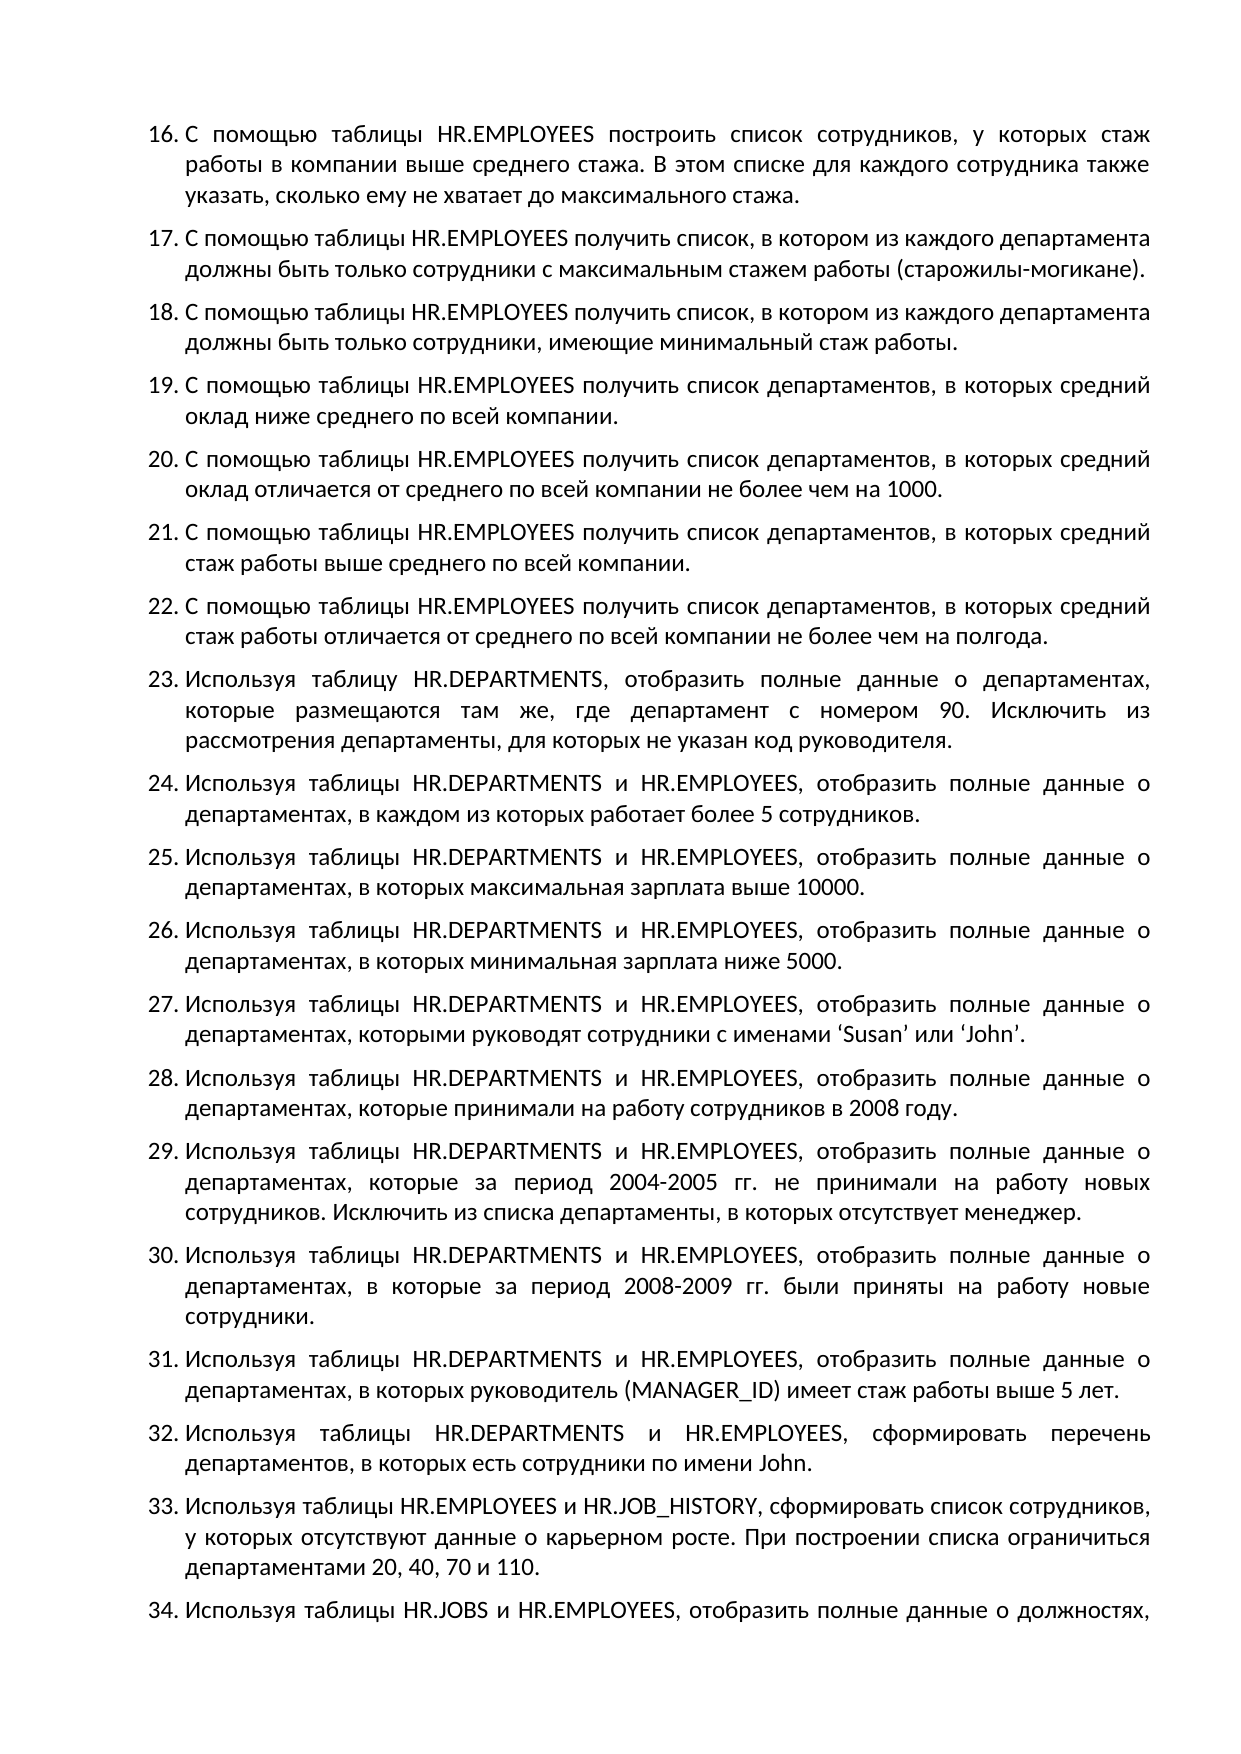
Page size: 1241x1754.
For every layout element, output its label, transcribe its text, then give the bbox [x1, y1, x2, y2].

list Используя таблицы HR.JOBS и HR.EMPLOYEES, отобразить полные данные о должностях, [148, 1594, 1152, 1625]
list Используя таблицы HR.DEPARTMENTS и HR.EMPLOYEES, отобразить полные данные о департаментах, в которых руководитель (MANAGER_ID) имеет стаж работы выше 5 лет. [148, 1343, 1152, 1404]
list С помощью таблицы HR.EMPLOYEES получить список департаментов, в которых средний стаж работы выше среднего по всей компании. [148, 516, 1152, 577]
list Используя таблицы HR.DEPARTMENTS и HR.EMPLOYEES, отобразить полные данные о департаментах, в которые за период 2008-2009 гг. были приняты на работу новые сотрудники. [148, 1239, 1152, 1331]
list С помощью таблицы HR.EMPLOYEES построить список сотрудников, у которых стаж работы в компании выше среднего стажа. В этом списке для каждого сотрудника также указать, сколько ему не хватает до максимального стажа. [148, 118, 1152, 210]
list Используя таблицы HR.DEPARTMENTS и HR.EMPLOYEES, отобразить полные данные о департаментах, в которых минимальная зарплата ниже 5000. [148, 914, 1152, 976]
list С помощью таблицы HR.EMPLOYEES получить список, в котором из каждого департамента должны быть только сотрудники с максимальным стажем работы (старожилы-могикане). [148, 222, 1152, 283]
list Используя таблицу HR.DEPARTMENTS, отобразить полные данные о департаментах, которые размещаются там же, где департамент с номером 90. Исключить из рассмотрения департаменты, для которых не указан код руководителя. [148, 663, 1152, 755]
list Используя таблицы HR.DEPARTMENTS и HR.EMPLOYEES, сформировать перечень департаментов, в которых есть сотрудники по имени John. [148, 1417, 1152, 1478]
list С помощью таблицы HR.EMPLOYEES получить список, в котором из каждого департамента должны быть только сотрудники, имеющие минимальный стаж работы. [148, 296, 1152, 357]
list Используя таблицы HR.DEPARTMENTS и HR.EMPLOYEES, отобразить полные данные о департаментах, которые принимали на работу сотрудников в 2008 году. [148, 1062, 1152, 1123]
list Используя таблицы HR.DEPARTMENTS и HR.EMPLOYEES, отобразить полные данные о департаментах, которыми руководят сотрудники с именами ‘Susan’ или ‘John’. [148, 988, 1152, 1049]
list Используя таблицы HR.DEPARTMENTS и HR.EMPLOYEES, отобразить полные данные о департаментах, в которых максимальная зарплата выше 10000. [148, 841, 1152, 902]
list С помощью таблицы HR.EMPLOYEES получить список департаментов, в которых средний оклад ниже среднего по всей компании. [148, 369, 1152, 430]
list С помощью таблицы HR.EMPLOYEES получить список департаментов, в которых средний оклад отличается от среднего по всей компании не более чем на 1000. [148, 443, 1152, 504]
list Используя таблицы HR.DEPARTMENTS и HR.EMPLOYEES, отобразить полные данные о департаментах, в каждом из которых работает более 5 сотрудников. [148, 767, 1152, 828]
list Используя таблицы HR.EMPLOYEES и HR.JOB_HISTORY, сформировать список сотрудников, у которых отсутствуют данные о карьерном росте. При построении списка ограничиться департаментами 20, 40, 70 и 110. [148, 1490, 1152, 1582]
list С помощью таблицы HR.EMPLOYEES получить список департаментов, в которых средний стаж работы отличается от среднего по всей компании не более чем на полгода. [148, 590, 1152, 651]
list Используя таблицы HR.DEPARTMENTS и HR.EMPLOYEES, отобразить полные данные о департаментах, которые за период 2004-2005 гг. не принимали на работу новых сотрудников. Исключить из списка департаменты, в которых отсутствует менеджер. [148, 1135, 1152, 1227]
